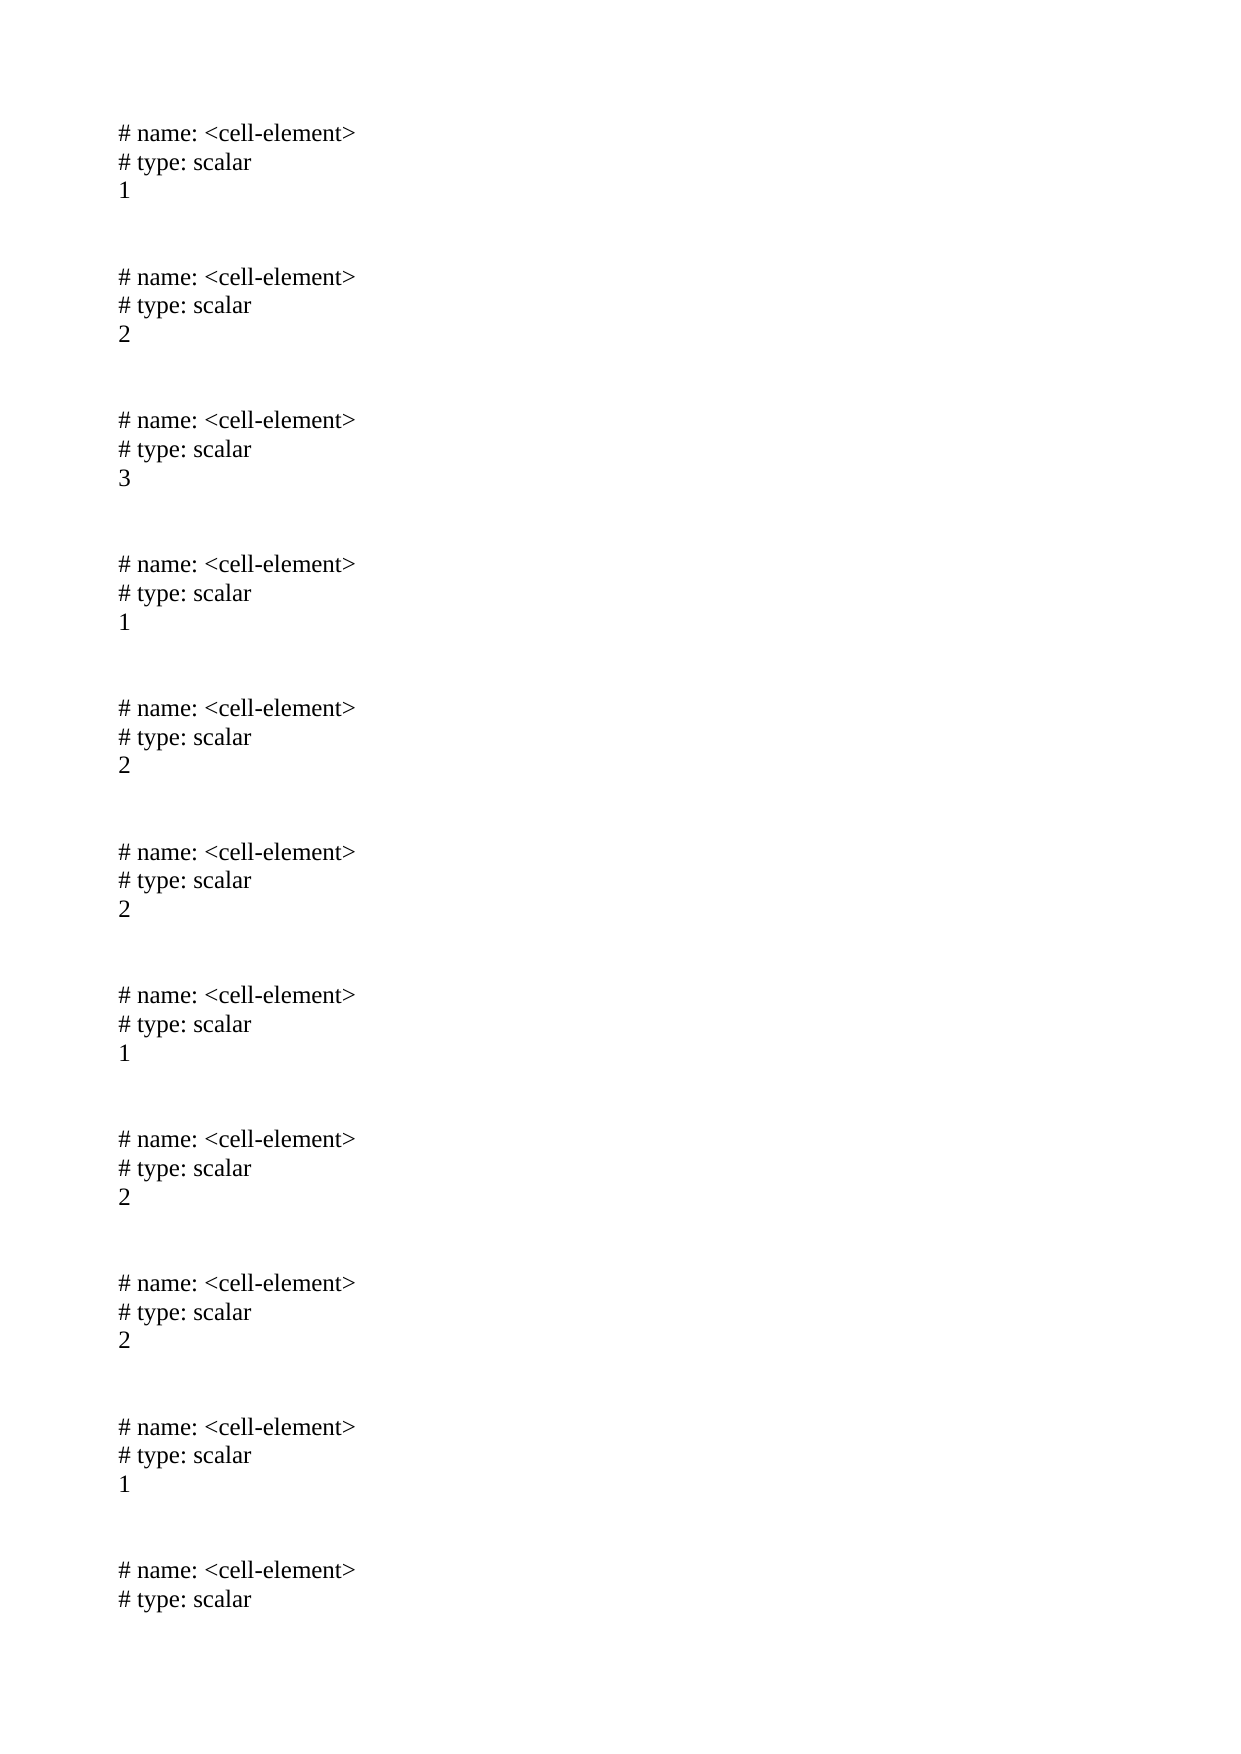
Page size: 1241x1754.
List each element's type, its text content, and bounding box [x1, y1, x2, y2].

text # name: <cell-element> [118, 693, 1122, 722]
text # name: <cell-element> [118, 1556, 1122, 1584]
text # name: <cell-element> [118, 981, 1122, 1009]
text # type: scalar [118, 722, 1122, 751]
text # name: <cell-element> [118, 118, 1122, 147]
text 2 [118, 751, 1122, 779]
text 2 [118, 1182, 1122, 1211]
text 3 [118, 463, 1122, 492]
text 1 [118, 1038, 1122, 1067]
text 1 [118, 176, 1122, 204]
text # name: <cell-element> [118, 1412, 1122, 1441]
text 2 [118, 894, 1122, 923]
text # name: <cell-element> [118, 837, 1122, 866]
text # type: scalar [118, 1441, 1122, 1469]
text 2 [118, 319, 1122, 348]
text # type: scalar [118, 866, 1122, 894]
text 2 [118, 1326, 1122, 1354]
text # name: <cell-element> [118, 262, 1122, 291]
text # type: scalar [118, 1009, 1122, 1038]
text 1 [118, 1469, 1122, 1498]
text # type: scalar [118, 147, 1122, 176]
text # type: scalar [118, 1297, 1122, 1326]
text # type: scalar [118, 291, 1122, 319]
text # name: <cell-element> [118, 406, 1122, 434]
text # type: scalar [118, 434, 1122, 463]
text # name: <cell-element> [118, 1124, 1122, 1153]
text # name: <cell-element> [118, 1268, 1122, 1297]
text # name: <cell-element> [118, 549, 1122, 578]
text # type: scalar [118, 1584, 1122, 1613]
text # type: scalar [118, 578, 1122, 607]
text 1 [118, 607, 1122, 636]
text # type: scalar [118, 1153, 1122, 1182]
